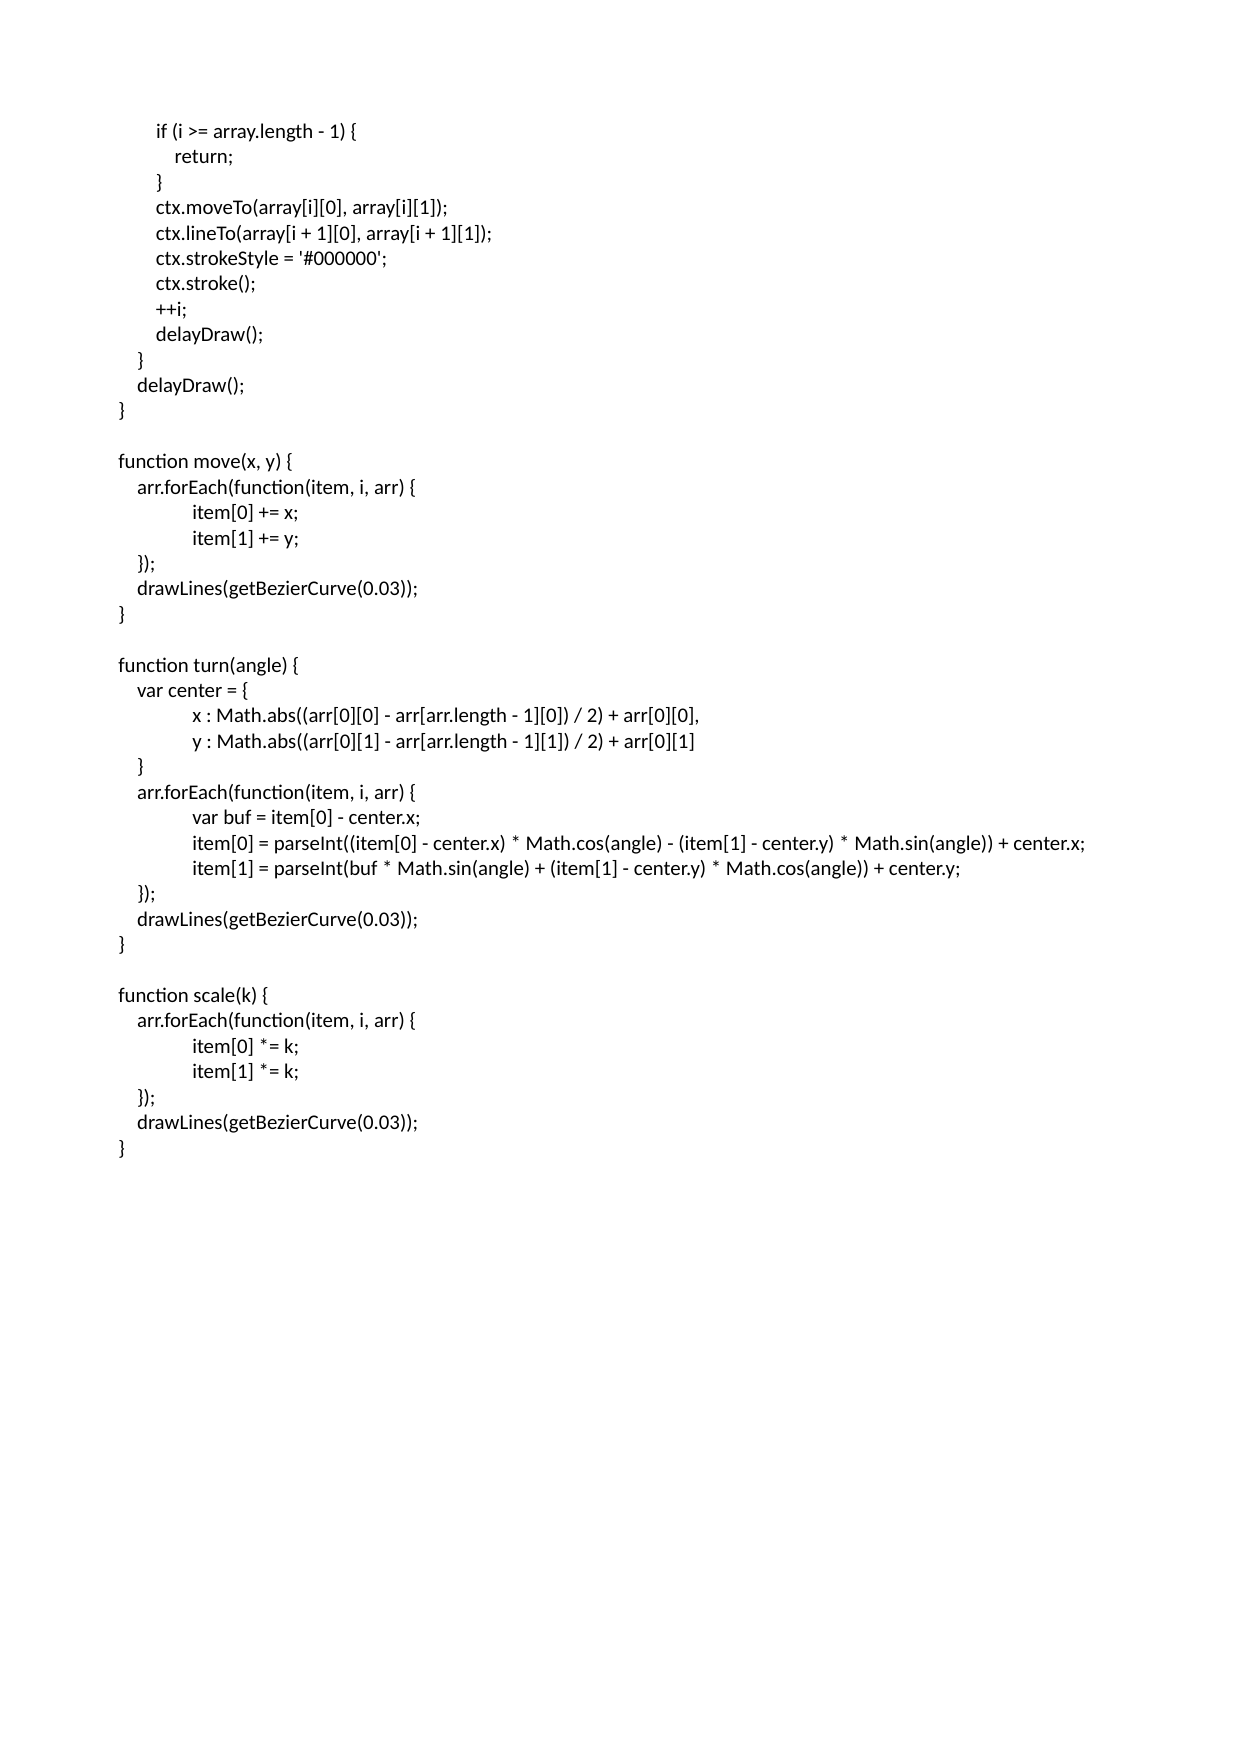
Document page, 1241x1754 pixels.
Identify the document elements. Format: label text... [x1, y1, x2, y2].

text return; [118, 143, 1122, 169]
text item[1] = parseInt(buf * Math.sin(angle) + (item[1] - center.y) * Math.cos(angle)) + center.y; [118, 855, 1122, 881]
text } [118, 601, 1122, 626]
text x : Math.abs((arr[0][0] - arr[arr.length - 1][0]) / 2) + arr[0][0], [118, 703, 1122, 728]
text ctx.moveTo(array[i][0], array[i][1]); [118, 194, 1122, 220]
text item[0] += x; [118, 499, 1122, 525]
text delayDraw(); [118, 321, 1122, 347]
text ctx.stroke(); [118, 271, 1122, 296]
text delayDraw(); [118, 372, 1122, 398]
text } [118, 1135, 1122, 1160]
text arr.forEach(function(item, i, arr) { [118, 474, 1122, 499]
text item[1] *= k; [118, 1058, 1122, 1084]
text } [118, 753, 1122, 779]
text }); [118, 1084, 1122, 1109]
text }); [118, 881, 1122, 906]
text arr.forEach(function(item, i, arr) { [118, 779, 1122, 804]
text item[0] = parseInt((item[0] - center.x) * Math.cos(angle) - (item[1] - center.y) * Math.sin(angle)) + center.x; [118, 830, 1122, 855]
text arr.forEach(function(item, i, arr) { [118, 1008, 1122, 1033]
text function move(x, y) { [118, 448, 1122, 474]
text } [118, 169, 1122, 194]
text ctx.lineTo(array[i + 1][0], array[i + 1][1]); [118, 220, 1122, 245]
text item[0] *= k; [118, 1033, 1122, 1058]
text item[1] += y; [118, 525, 1122, 550]
text drawLines(getBezierCurve(0.03)); [118, 1109, 1122, 1135]
text ++i; [118, 296, 1122, 321]
text drawLines(getBezierCurve(0.03)); [118, 576, 1122, 601]
text drawLines(getBezierCurve(0.03)); [118, 906, 1122, 931]
text }); [118, 550, 1122, 576]
text function scale(k) { [118, 982, 1122, 1008]
text var center = { [118, 677, 1122, 703]
text var buf = item[0] - center.x; [118, 804, 1122, 830]
text } [118, 931, 1122, 957]
text } [118, 347, 1122, 372]
text function turn(angle) { [118, 652, 1122, 677]
text if (i >= array.length - 1) { [118, 118, 1122, 143]
text y : Math.abs((arr[0][1] - arr[arr.length - 1][1]) / 2) + arr[0][1] [118, 728, 1122, 753]
text } [118, 398, 1122, 423]
text ctx.strokeStyle = '#000000'; [118, 245, 1122, 271]
